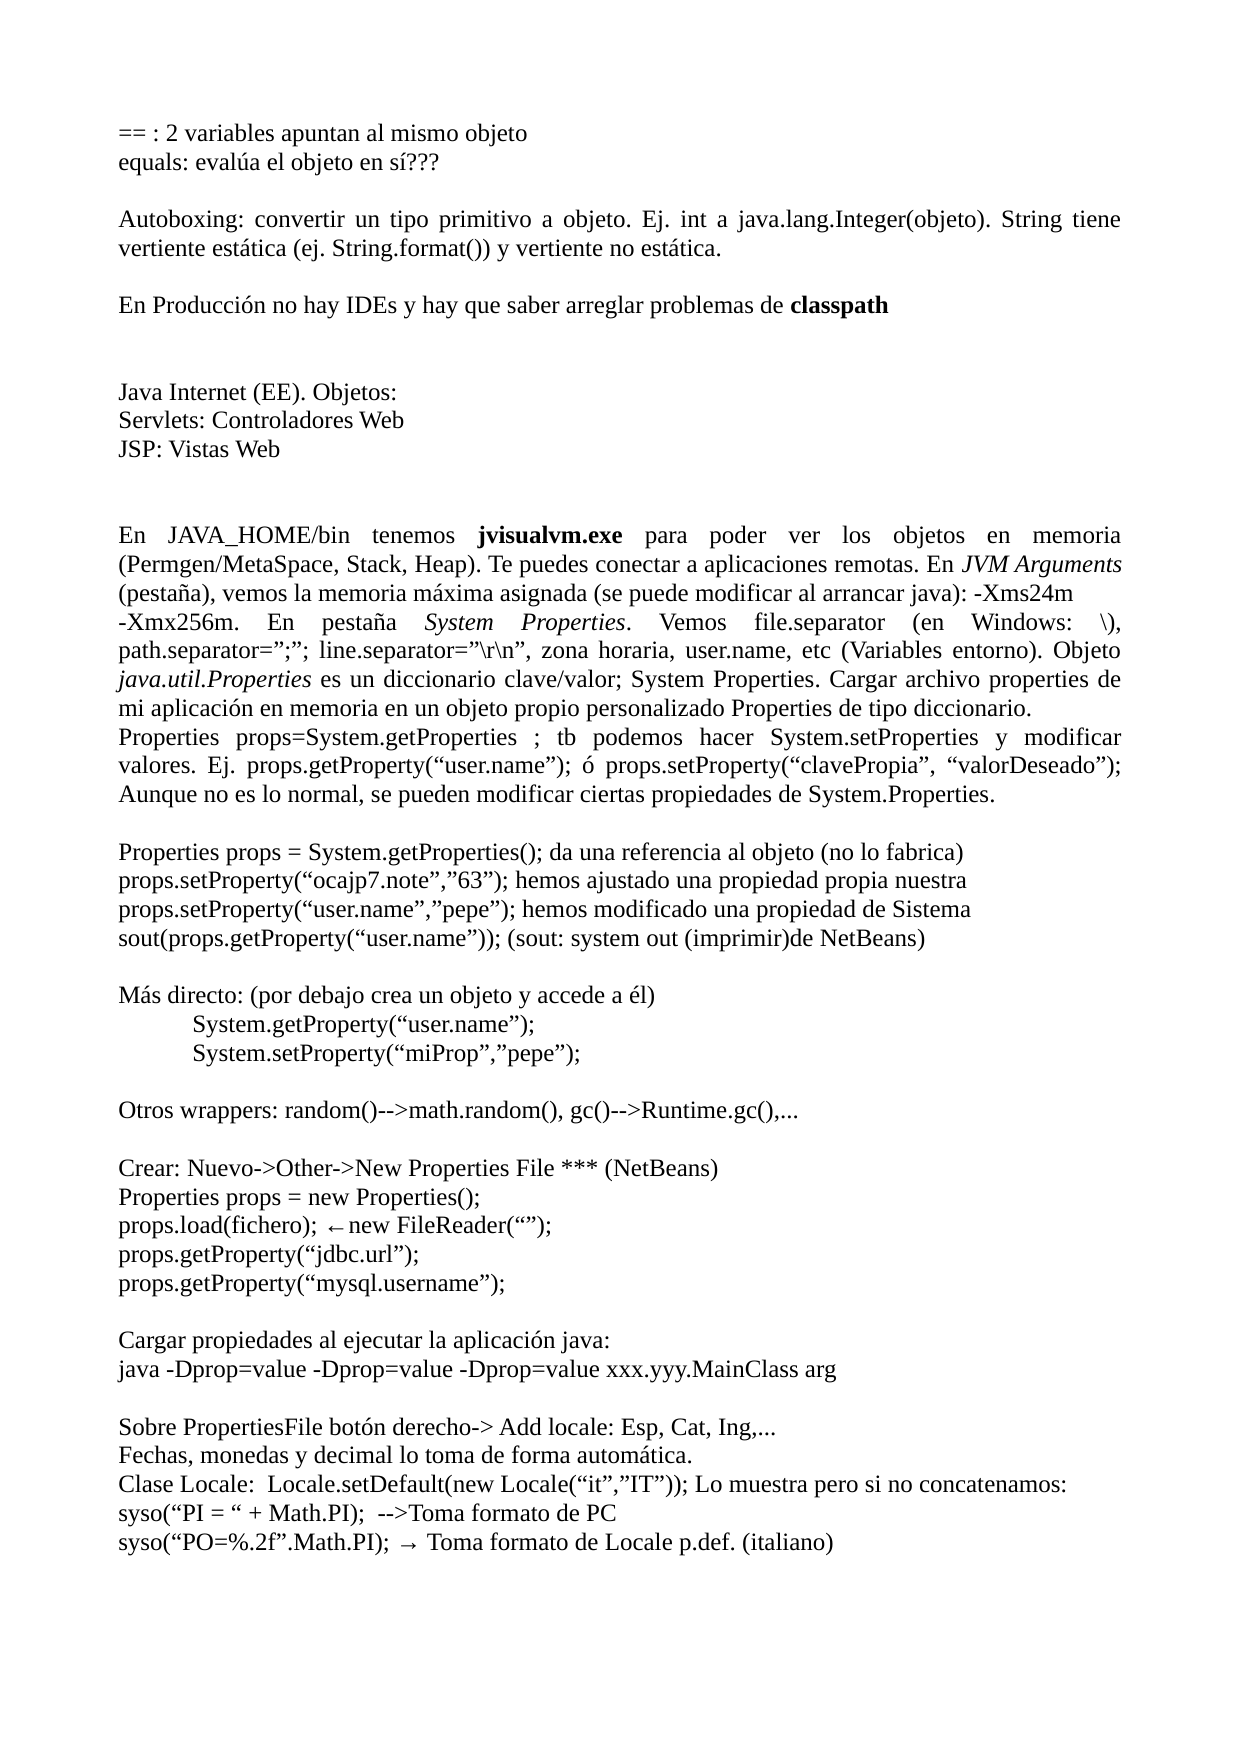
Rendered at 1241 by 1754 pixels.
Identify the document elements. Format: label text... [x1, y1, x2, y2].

text Servlets: Controladores Web [118, 406, 1122, 434]
text Cargar propiedades al ejecutar la aplicación java: [118, 1326, 1122, 1354]
text Sobre PropertiesFile botón derecho-> Add locale: Esp, Cat, Ing,... [118, 1412, 1122, 1441]
text syso(“PO=%.2f”.Math.PI); → Toma formato de Locale p.def. (italiano) [118, 1527, 1122, 1556]
text syso(“PI = “ + Math.PI); -->Toma formato de PC [118, 1498, 1122, 1527]
text Crear: Nuevo->Other->New Properties File *** (NetBeans) [118, 1153, 1122, 1182]
text java -Dprop=value -Dprop=value -Dprop=value xxx.yyy.MainClass arg [118, 1354, 1122, 1383]
text props.setProperty(“ocajp7.note”,”63”); hemos ajustado una propiedad propia nuestra [118, 866, 1122, 894]
text Fechas, monedas y decimal lo toma de forma automática. [118, 1441, 1122, 1469]
text System.setProperty(“miProp”,”pepe”); [118, 1038, 1122, 1067]
text System.getProperty(“user.name”); [118, 1009, 1122, 1038]
text En Producción no hay IDEs y hay que saber arreglar problemas de classpath [118, 291, 1122, 319]
text equals: evalúa el objeto en sí??? [118, 147, 1122, 176]
text En JAVA_HOME/bin tenemos jvisualvm.exe para poder ver los objetos en memoria (Permgen/MetaSpace, Stack, Heap). Te puedes conectar a aplicaciones remotas. En JVM Arguments (pestaña), vemos la memoria máxima asignada (se puede modificar al arrancar java): -Xms24m [118, 521, 1122, 607]
text -Xmx256m. En pestaña System Properties. Vemos file.separator (en Windows: \), path.separator=”;”; line.separator=”\r\n”, zona horaria, user.name, etc (Variables entorno). Objeto java.util.Properties es un diccionario clave/valor; System Properties. Cargar archivo properties de mi aplicación en memoria en un objeto propio personalizado Properties de tipo diccionario. [118, 607, 1122, 722]
text props.getProperty(“mysql.username”); [118, 1268, 1122, 1297]
text Clase Locale: Locale.setDefault(new Locale(“it”,”IT”)); Lo muestra pero si no concatenamos: [118, 1469, 1122, 1498]
text == : 2 variables apuntan al mismo objeto [118, 118, 1122, 147]
text Autoboxing: convertir un tipo primitivo a objeto. Ej. int a java.lang.Integer(objeto). String tiene vertiente estática (ej. String.format()) y vertiente no estática. [118, 204, 1122, 262]
text JSP: Vistas Web [118, 434, 1122, 463]
text Properties props = System.getProperties(); da una referencia al objeto (no lo fabrica) [118, 837, 1122, 866]
text Properties props=System.getProperties ; tb podemos hacer System.setProperties y modificar valores. Ej. props.getProperty(“user.name”); ó props.setProperty(“clavePropia”, “valorDeseado”); Aunque no es lo normal, se pueden modificar ciertas propiedades de System.Properties. [118, 722, 1122, 808]
text Properties props = new Properties(); [118, 1182, 1122, 1211]
text props.setProperty(“user.name”,”pepe”); hemos modificado una propiedad de Sistema [118, 894, 1122, 923]
text Otros wrappers: random()-->math.random(), gc()-->Runtime.gc(),... [118, 1096, 1122, 1124]
text sout(props.getProperty(“user.name”)); (sout: system out (imprimir)de NetBeans) [118, 923, 1122, 952]
text Java Internet (EE). Objetos: [118, 377, 1122, 406]
text props.getProperty(“jdbc.url”); [118, 1239, 1122, 1268]
text Más directo: (por debajo crea un objeto y accede a él) [118, 981, 1122, 1009]
text props.load(fichero); ←new FileReader(“”); [118, 1211, 1122, 1239]
